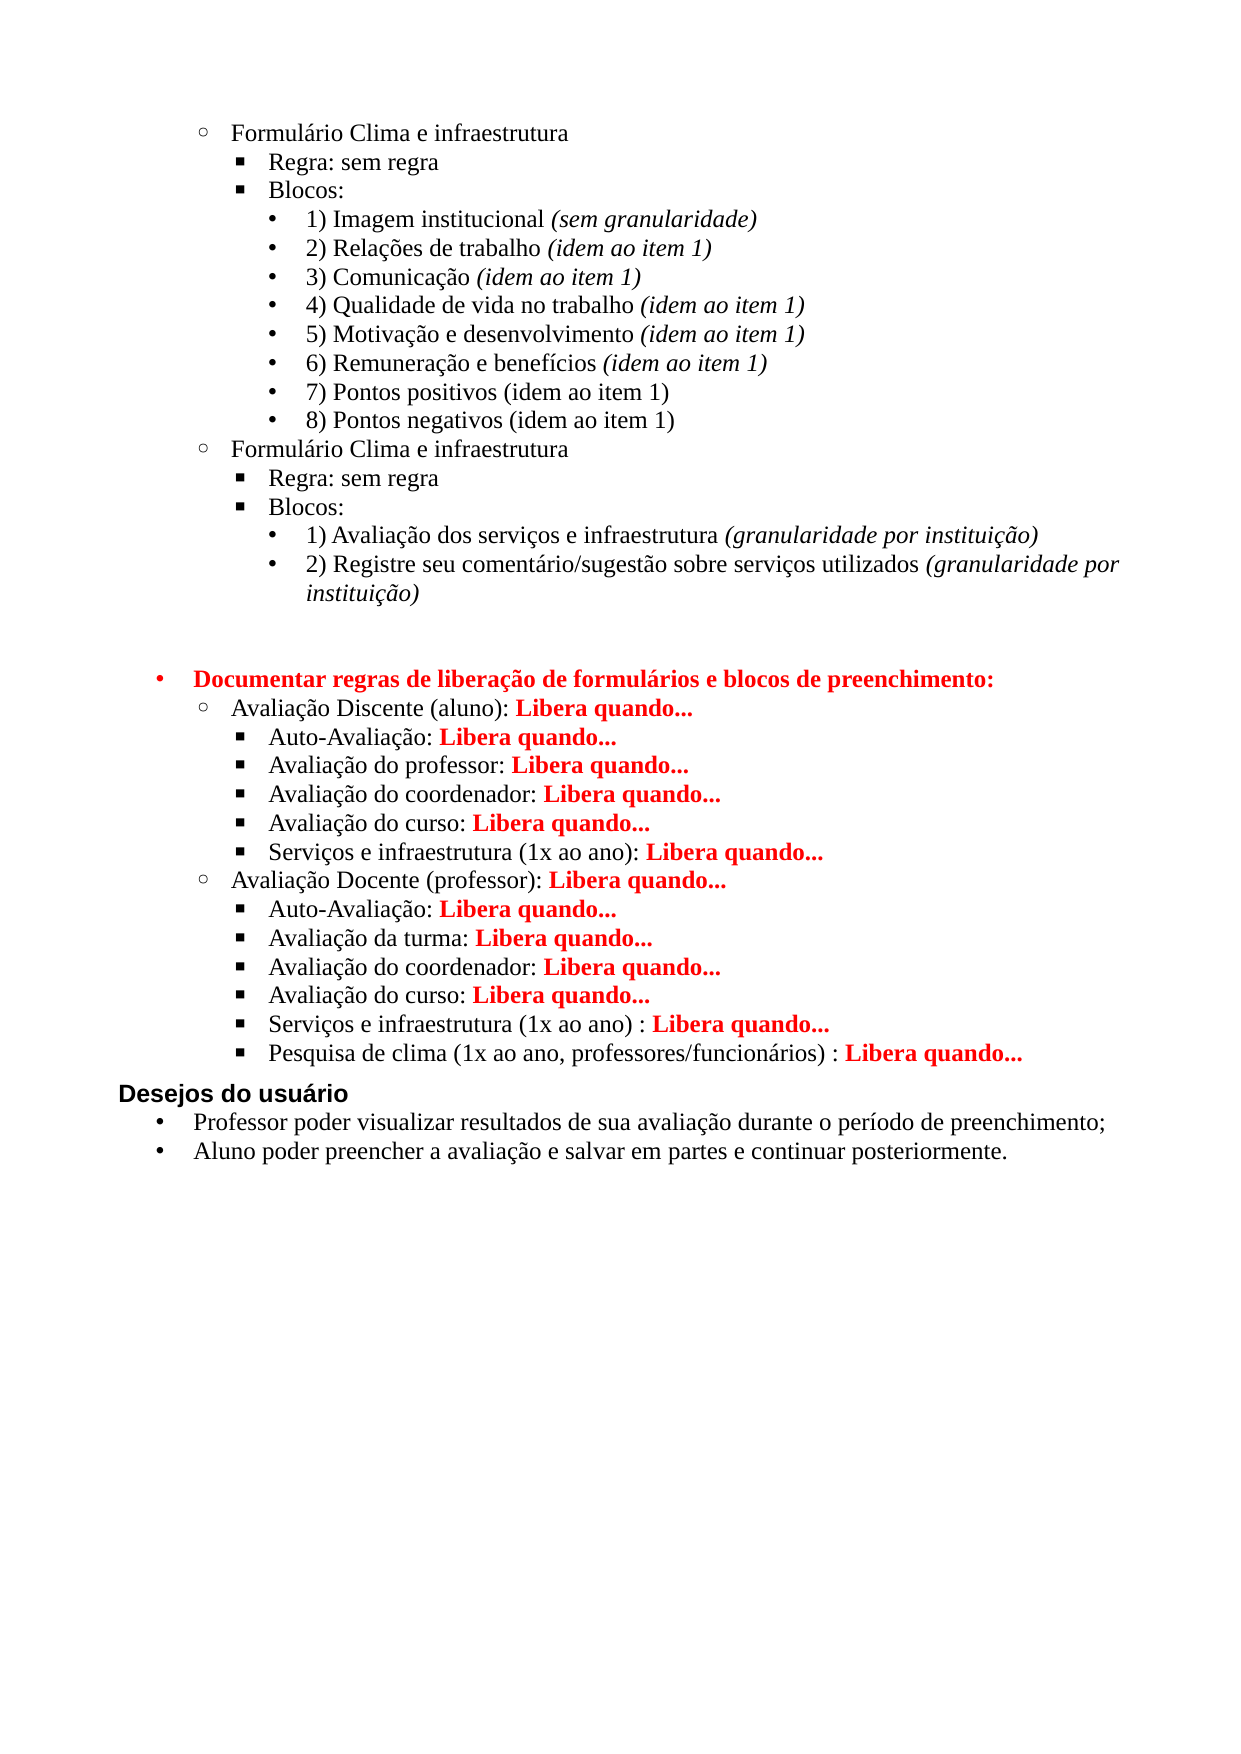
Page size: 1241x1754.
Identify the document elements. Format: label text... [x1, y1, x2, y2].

list Serviços e infraestrutura (1x ao ano) : Libera quando... [231, 1009, 1122, 1038]
list 7) Pontos positivos (idem ao item 1) [268, 377, 1122, 406]
list Avaliação do professor: Libera quando... [231, 751, 1122, 779]
list 3) Comunicação (idem ao item 1) [268, 262, 1122, 291]
subtitle Desejos do usuário [118, 1079, 1122, 1107]
list Auto-Avaliação: Libera quando... [231, 894, 1122, 923]
list Avaliação do curso: Libera quando... [231, 808, 1122, 837]
list Pesquisa de clima (1x ao ano, professores/funcionários) : Libera quando... [231, 1038, 1122, 1067]
list Formulário Clima e infraestrutura [193, 118, 1122, 147]
list 1) Avaliação dos serviços e infraestrutura (granularidade por instituição) [268, 521, 1122, 549]
list Avaliação do coordenador: Libera quando... [231, 779, 1122, 808]
list 1) Imagem institucional (sem granularidade) [268, 204, 1122, 233]
list Avaliação Docente (professor): Libera quando... [193, 866, 1122, 894]
list Regra: sem regra [231, 147, 1122, 176]
list Blocos: [231, 176, 1122, 204]
list 6) Remuneração e benefícios (idem ao item 1) [268, 348, 1122, 377]
list 2) Registre seu comentário/sugestão sobre serviços utilizados (granularidade por instituição) [268, 549, 1122, 607]
list Regra: sem regra [231, 463, 1122, 492]
list Avaliação Discente (aluno): Libera quando... [193, 693, 1122, 722]
list Aluno poder preencher a avaliação e salvar em partes e continuar posteriormente. [156, 1136, 1122, 1165]
list Avaliação do curso: Libera quando... [231, 981, 1122, 1009]
list Documentar regras de liberação de formulários e blocos de preenchimento: [156, 664, 1122, 693]
list 5) Motivação e desenvolvimento (idem ao item 1) [268, 319, 1122, 348]
list 2) Relações de trabalho (idem ao item 1) [268, 233, 1122, 262]
list Blocos: [231, 492, 1122, 521]
list 4) Qualidade de vida no trabalho (idem ao item 1) [268, 291, 1122, 319]
list Avaliação da turma: Libera quando... [231, 923, 1122, 952]
list Formulário Clima e infraestrutura [193, 434, 1122, 463]
list 8) Pontos negativos (idem ao item 1) [268, 406, 1122, 434]
list Serviços e infraestrutura (1x ao ano): Libera quando... [231, 837, 1122, 866]
list Professor poder visualizar resultados de sua avaliação durante o período de preenchimento; [156, 1107, 1122, 1136]
list Auto-Avaliação: Libera quando... [231, 722, 1122, 751]
list Avaliação do coordenador: Libera quando... [231, 952, 1122, 981]
